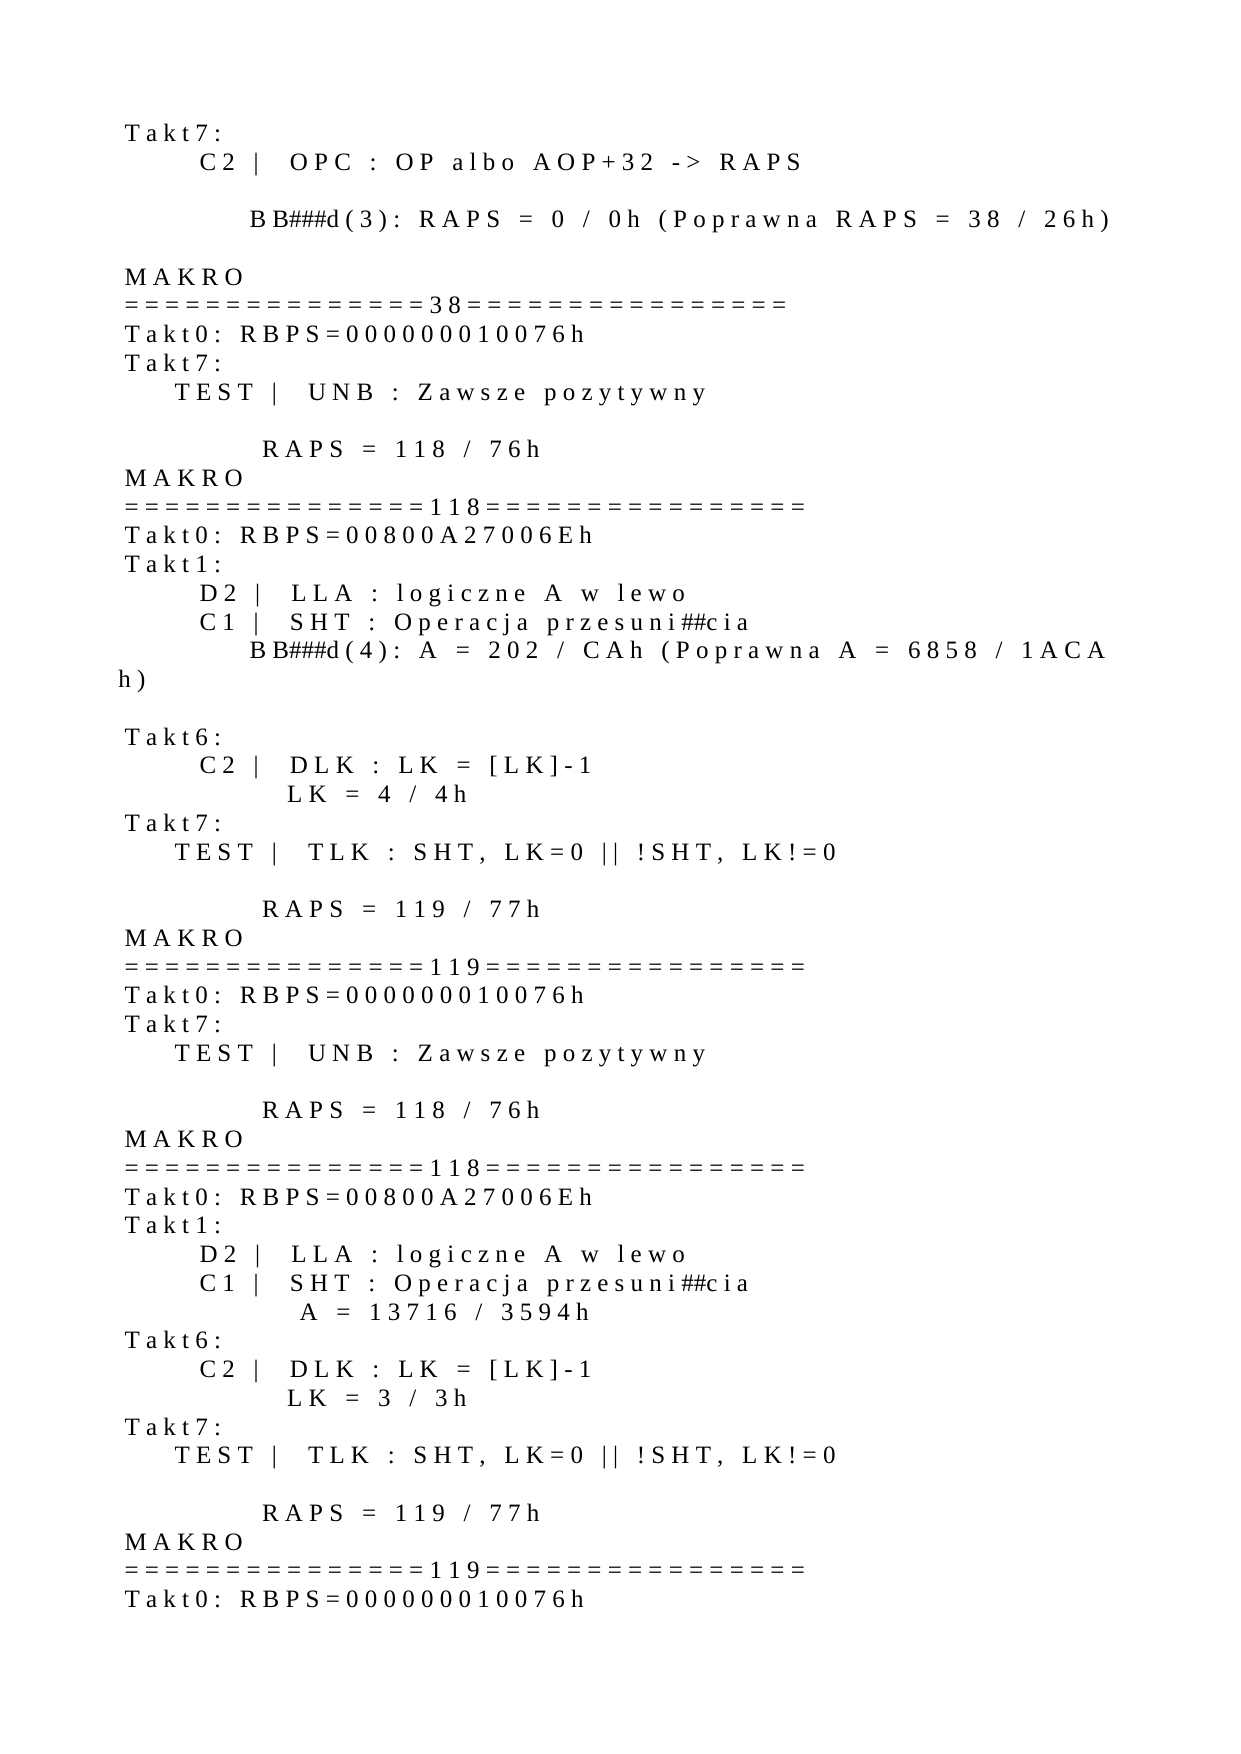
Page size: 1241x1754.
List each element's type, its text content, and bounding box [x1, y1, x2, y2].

text T a k t 0 : R B P S = 0 0 0 0 0 0 0 1 0 0 7 6 h [118, 319, 1122, 348]
text M A K R O [118, 463, 1122, 492]
text C 2 | O P C : O P a l b o A O P + 3 2 - > R A P S [118, 147, 1122, 176]
text = = = = = = = = = = = = = = = 1 1 8 = = = = = = = = = = = = = = = = [118, 1153, 1122, 1182]
text T a k t 7 : [118, 348, 1122, 377]
text C 2 | D L K : L K = [ L K ] - 1 [118, 1354, 1122, 1383]
text T a k t 7 : [118, 118, 1122, 147]
text T a k t 7 : [118, 808, 1122, 837]
text T a k t 6 : [118, 1326, 1122, 1354]
text D 2 | L L A : l o g i c z n e A w l e w o [118, 1239, 1122, 1268]
text L K = 4 / 4 h [118, 779, 1122, 808]
text C 1 | S H T : O p e r a c j a p r z e s u n i ##c i a [118, 1268, 1122, 1297]
text M A K R O [118, 262, 1122, 291]
text T a k t 6 : [118, 722, 1122, 751]
text D 2 | L L A : l o g i c z n e A w l e w o [118, 578, 1122, 607]
text B B###d ( 3 ) : R A P S = 0 / 0 h ( P o p r a w n a R A P S = 3 8 / 2 6 h ) [118, 204, 1122, 233]
text C 1 | S H T : O p e r a c j a p r z e s u n i ##c i a [118, 607, 1122, 636]
text T a k t 0 : R B P S = 0 0 8 0 0 A 2 7 0 0 6 E h [118, 521, 1122, 549]
text = = = = = = = = = = = = = = = 1 1 8 = = = = = = = = = = = = = = = = [118, 492, 1122, 521]
text B B###d ( 4 ) : A = 2 0 2 / C A h ( P o p r a w n a A = 6 8 5 8 / 1 A C A h ) [118, 636, 1122, 693]
text T a k t 1 : [118, 549, 1122, 578]
text T E S T | T L K : S H T , L K = 0 | | ! S H T , L K ! = 0 [118, 837, 1122, 866]
text R A P S = 1 1 8 / 7 6 h [118, 1096, 1122, 1124]
text = = = = = = = = = = = = = = = 1 1 9 = = = = = = = = = = = = = = = = [118, 1556, 1122, 1584]
text R A P S = 1 1 8 / 7 6 h [118, 434, 1122, 463]
text = = = = = = = = = = = = = = = 3 8 = = = = = = = = = = = = = = = = [118, 291, 1122, 319]
text M A K R O [118, 1527, 1122, 1556]
text R A P S = 1 1 9 / 7 7 h [118, 894, 1122, 923]
text M A K R O [118, 923, 1122, 952]
text A = 1 3 7 1 6 / 3 5 9 4 h [118, 1297, 1122, 1326]
text T E S T | U N B : Z a w s z e p o z y t y w n y [118, 377, 1122, 406]
text T a k t 0 : R B P S = 0 0 0 0 0 0 0 1 0 0 7 6 h [118, 1584, 1122, 1613]
text T a k t 7 : [118, 1009, 1122, 1038]
text T a k t 0 : R B P S = 0 0 0 0 0 0 0 1 0 0 7 6 h [118, 981, 1122, 1009]
text T E S T | U N B : Z a w s z e p o z y t y w n y [118, 1038, 1122, 1067]
text T a k t 1 : [118, 1211, 1122, 1239]
text T E S T | T L K : S H T , L K = 0 | | ! S H T , L K ! = 0 [118, 1441, 1122, 1469]
text = = = = = = = = = = = = = = = 1 1 9 = = = = = = = = = = = = = = = = [118, 952, 1122, 981]
text R A P S = 1 1 9 / 7 7 h [118, 1498, 1122, 1527]
text L K = 3 / 3 h [118, 1383, 1122, 1412]
text T a k t 7 : [118, 1412, 1122, 1441]
text M A K R O [118, 1124, 1122, 1153]
text T a k t 0 : R B P S = 0 0 8 0 0 A 2 7 0 0 6 E h [118, 1182, 1122, 1211]
text C 2 | D L K : L K = [ L K ] - 1 [118, 751, 1122, 779]
